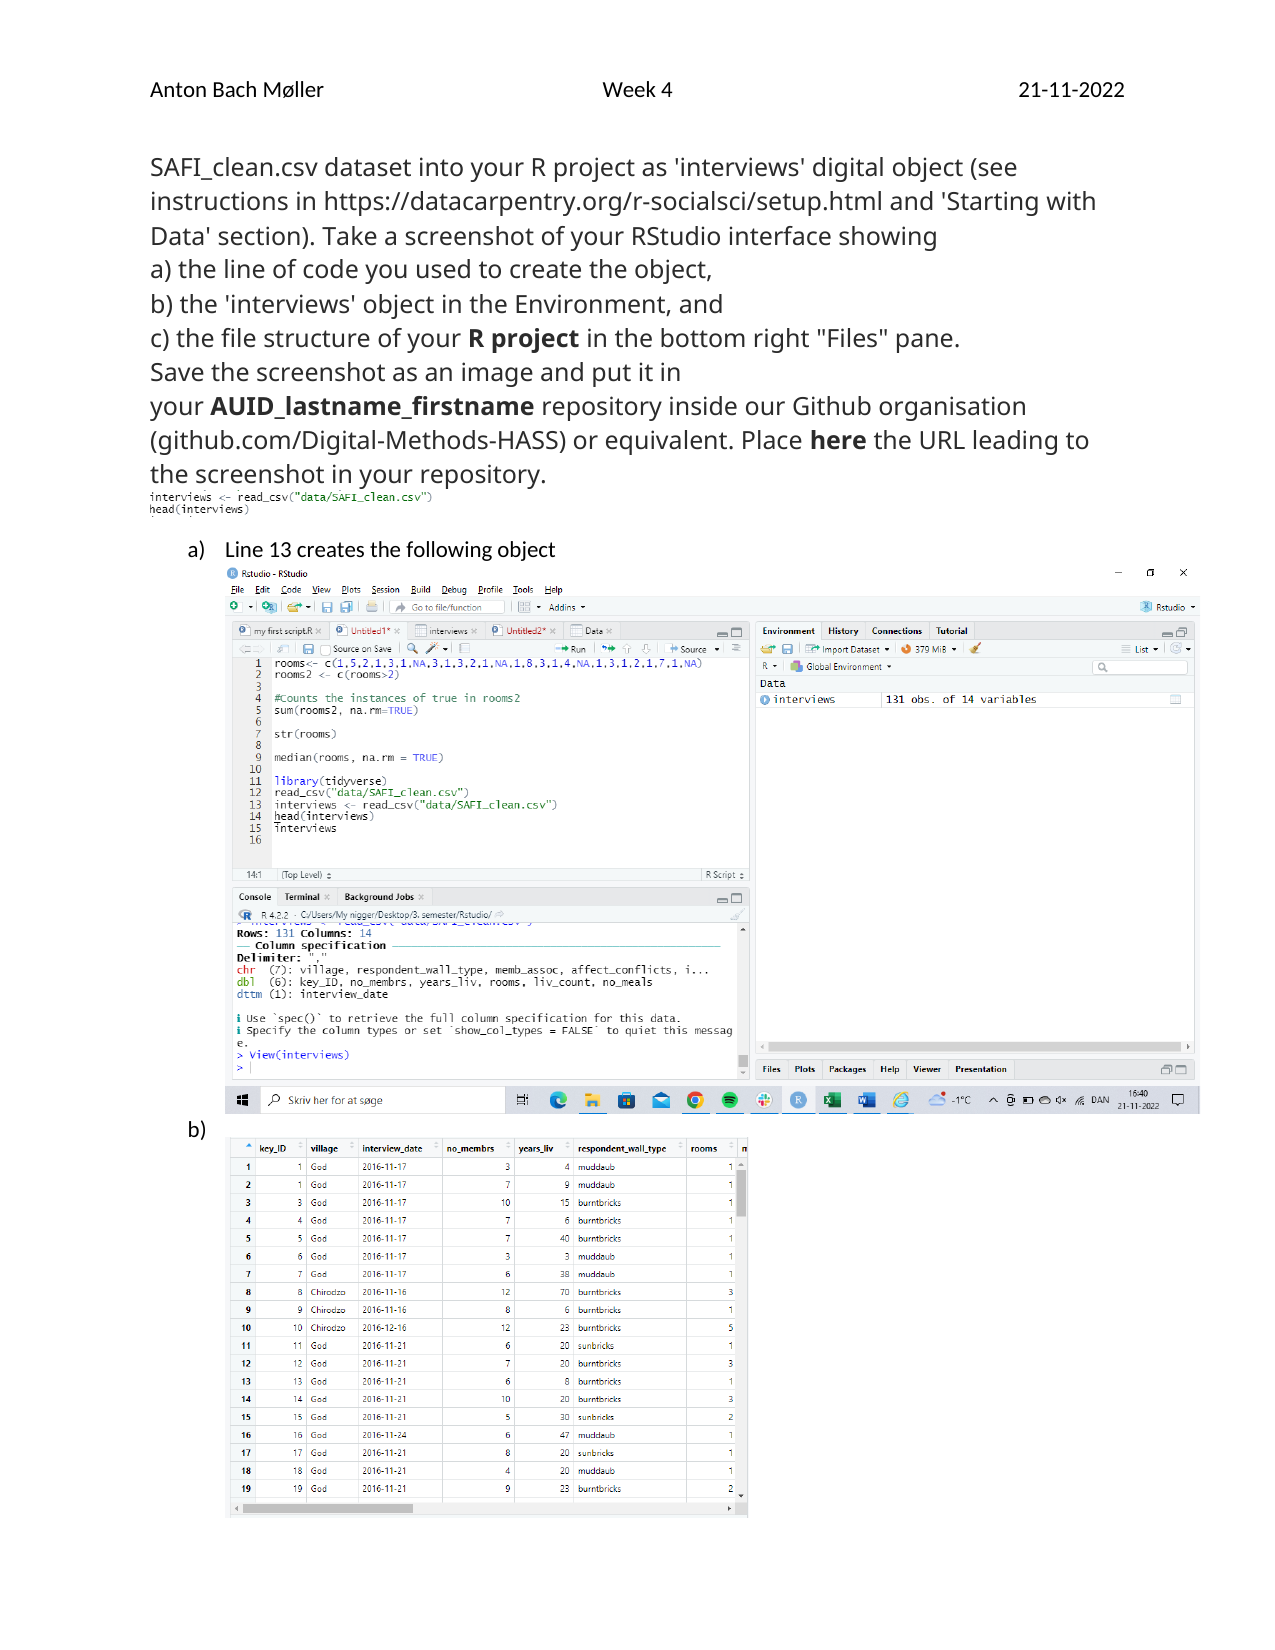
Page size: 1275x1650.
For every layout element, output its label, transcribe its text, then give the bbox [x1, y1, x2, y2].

text c) the file structure of your R project in the bottom right "Files" pane. [150, 320, 1125, 354]
list Line 13 creates the following object [187, 535, 1125, 1113]
text a) the line of code you used to create the object, [150, 252, 1125, 286]
text SAFI_clean.csv dataset into your R project as 'interviews' digital object (see instructions in https://datacarpentry.org/r-socialsci/setup.html and 'Starting with Data' section). Take a screenshot of your RStudio interface showing [150, 150, 1125, 252]
text b) the 'interviews' object in the Environment, and [150, 286, 1125, 320]
text Save the screenshot as an image and put it in your AUID_lastname_firstname repository inside our Github organisation (github.com/Digital-Methods-HASS) or equivalent. Place here the URL leading to the screenshot in your repository. [150, 354, 1125, 491]
